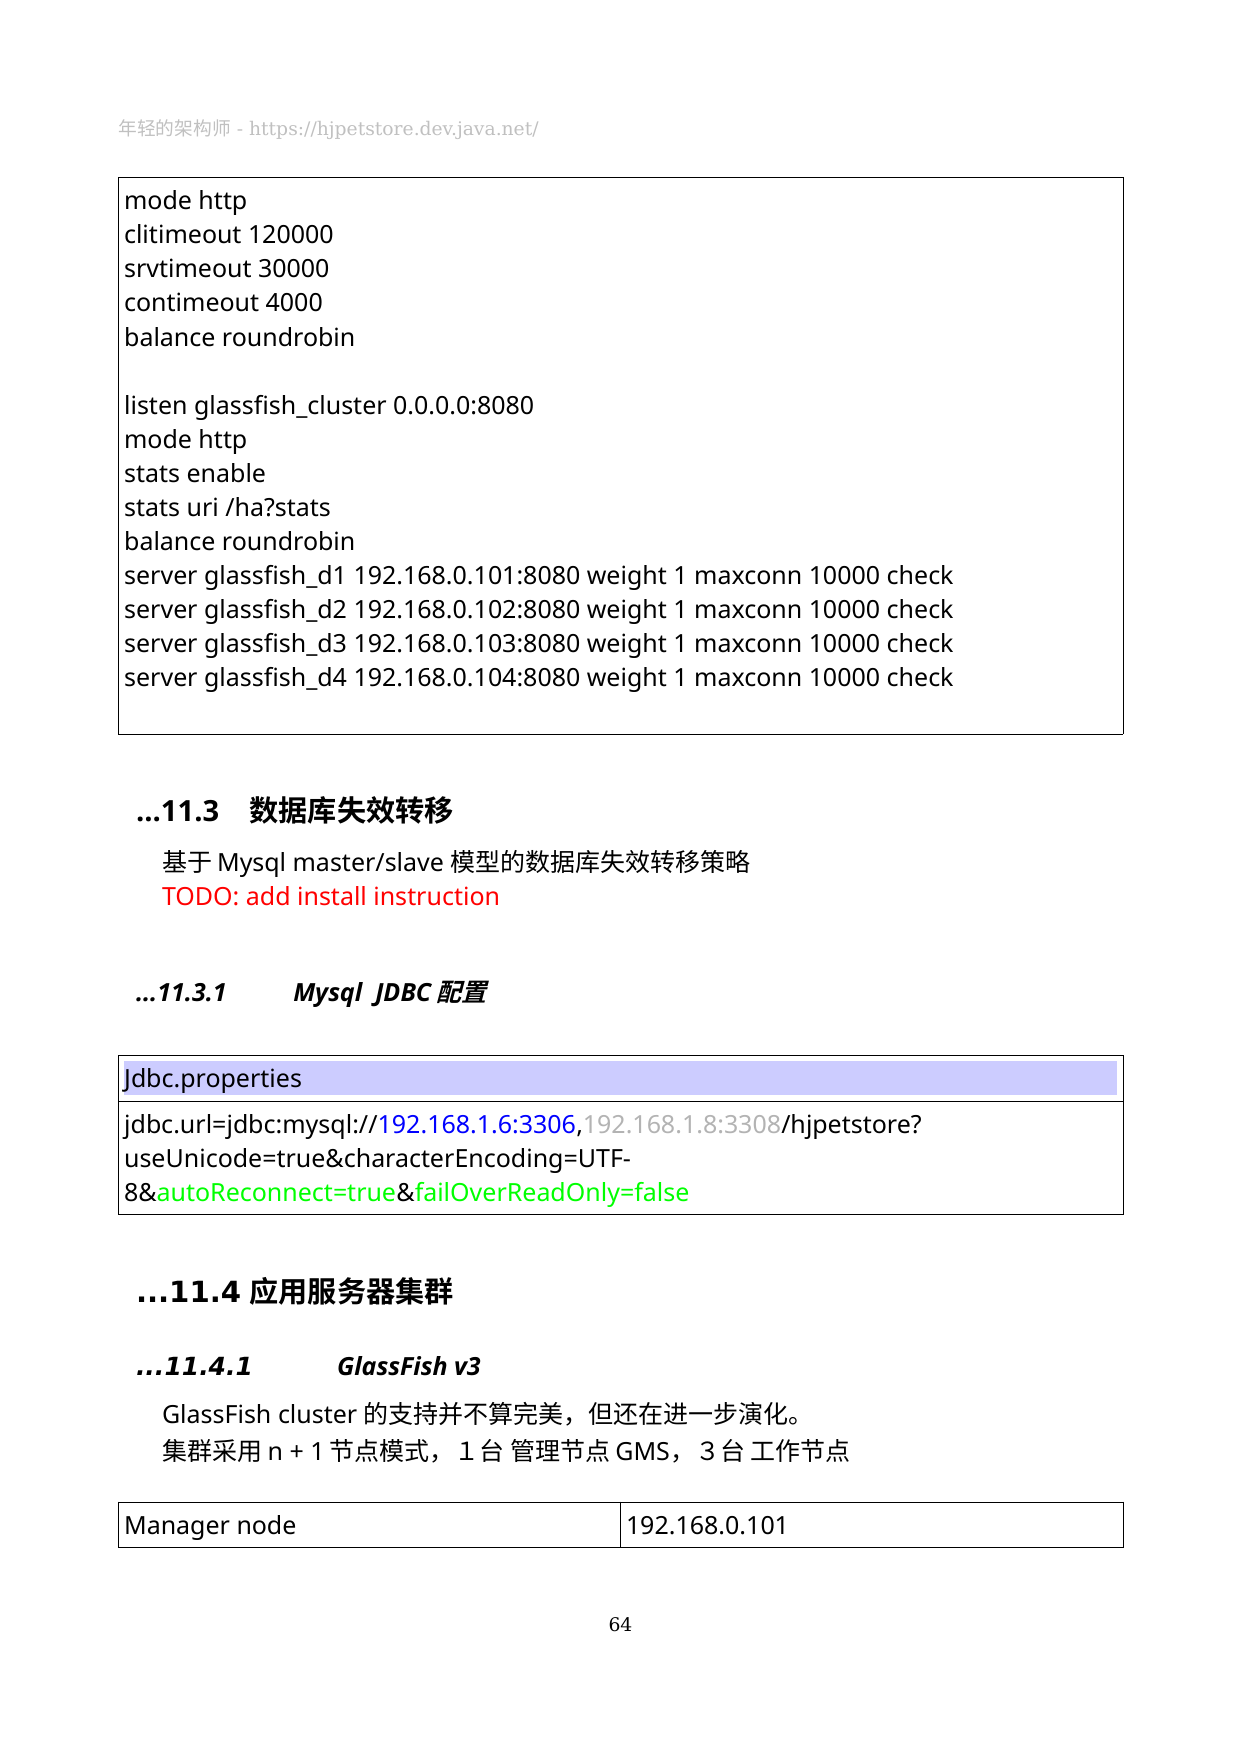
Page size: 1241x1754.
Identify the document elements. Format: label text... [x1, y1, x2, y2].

text 集群采用 n + 1节点模式，１台 管理节点GMS，３台 工作节点 [118, 1431, 1122, 1467]
text 基于Mysql master/slave 模型的数据库失效转移策略 [118, 843, 1122, 879]
subtitle 应用服务器集群 [136, 1269, 1122, 1311]
table_header Manager node [119, 1503, 620, 1547]
table_header 192.168.0.101 [621, 1503, 1123, 1547]
text TODO: add install instruction [118, 879, 1122, 913]
table_header Jdbc.properties [119, 1056, 1123, 1101]
subtitle Mysql JDBC配置 [136, 972, 1122, 1008]
subtitle 数据库失效转移 [136, 788, 1122, 830]
table_cell jdbc.url=jdbc:mysql://192.168.1.6:3306,192.168.1.8:3308/hjpetstore?useUnicode=true&characterEncoding=UTF-8&autoReconnect=true&failOverReadOnly=false [119, 1102, 1123, 1214]
text GlassFish cluster 的支持并不算完美，但还在进一步演化。 [118, 1395, 1122, 1431]
table_cell mode http clitimeout 120000 srvtimeout 30000 contimeout 4000 balance roundrobin listen glassfish_cluster 0.0.0.0:8080 mode http stats enable stats uri /ha?stats balance roundrobin server glassfish_d1 192.168.0.101:8080 weight 1 maxconn 10000 check server glassfish_d2 192.168.0.102:8080 weight 1 maxconn 10000 check server glassfish_d3 192.168.0.103:8080 weight 1 maxconn 10000 check server glassfish_d4 192.168.0.104:8080 weight 1 maxconn 10000 check [119, 178, 1123, 734]
subtitle GlassFish v3 [136, 1348, 1122, 1382]
